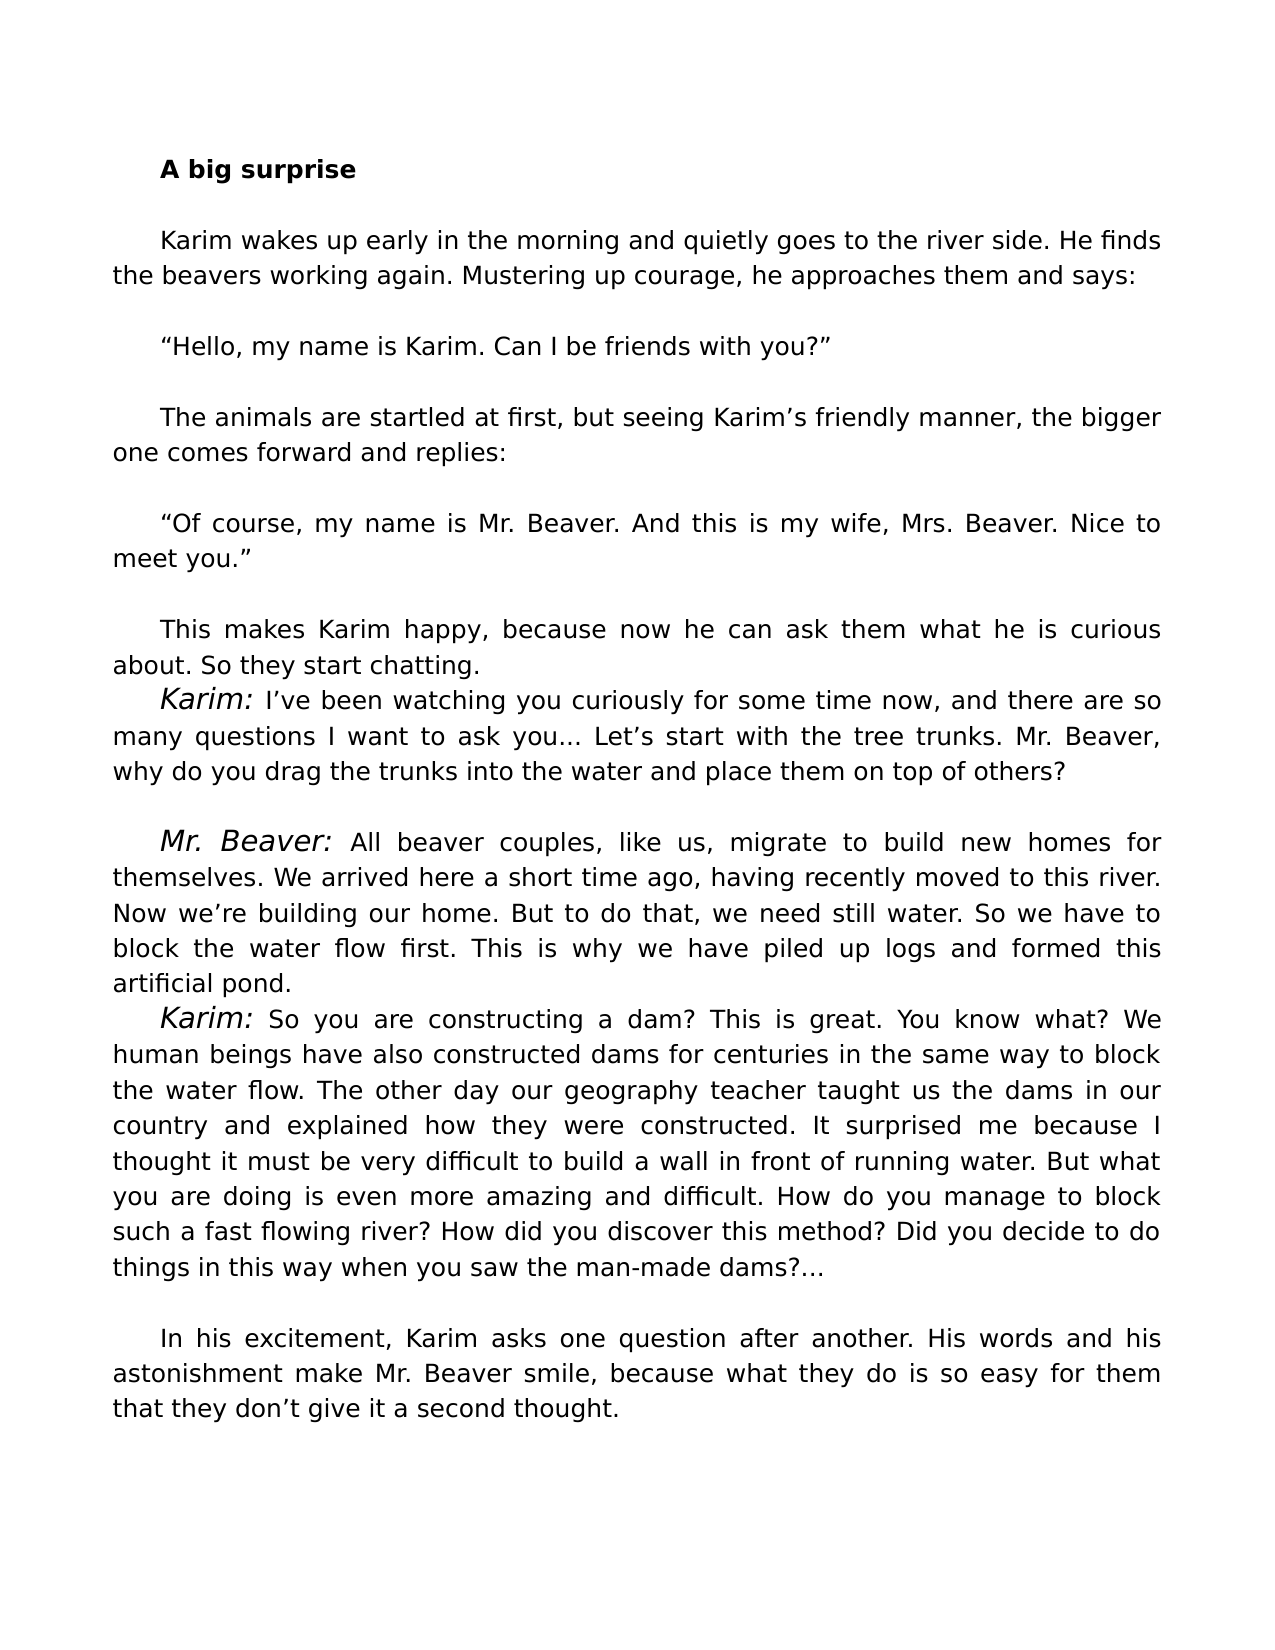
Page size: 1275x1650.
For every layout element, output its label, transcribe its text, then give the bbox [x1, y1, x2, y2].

text “Hello, my name is Karim. Can I be friends with you?” [112, 327, 1162, 362]
text A big surprise [112, 150, 1162, 185]
text Karim: So you are constructing a dam? This is great. You know what? We human beings have also constructed dams for centuries in the same way to block the water flow. The other day our geography teacher taught us the dams in our country and explained how they were constructed. It surprised me because I thought it must be very difficult to build a wall in front of running water. But what you are doing is even more amazing and difficult. How do you manage to block such a fast flowing river? How did you discover this method? Did you decide to do things in this way when you saw the man-made dams?... [112, 1000, 1162, 1283]
text “Of course, my name is Mr. Beaver. And this is my wife, Mrs. Beaver. Nice to meet you.” [112, 504, 1162, 575]
text In his excitement, Karim asks one question after another. His words and his astonishment make Mr. Beaver smile, because what they do is so easy for them that they don’t give it a second thought. [112, 1319, 1162, 1425]
text Karim: I’ve been watching you curiously for some time now, and there are so many questions I want to ask you... Let’s start with the tree trunks. Mr. Beaver, why do you drag the trunks into the water and place them on top of others? [112, 681, 1162, 787]
text The animals are startled at first, but seeing Karim’s friendly manner, the bigger one comes forward and replies: [112, 398, 1162, 469]
text Karim wakes up early in the morning and quietly goes to the river side. He finds the beavers working again. Mustering up courage, he approaches them and says: [112, 221, 1162, 292]
text This makes Karim happy, because now he can ask them what he is curious about. So they start chatting. [112, 610, 1162, 681]
text Mr. Beaver: All beaver couples, like us, migrate to build new homes for themselves. We arrived here a short time ago, having recently moved to this river. Now we’re building our home. But to do that, we need still water. So we have to block the water flow first. This is why we have piled up logs and formed this artificial pond. [112, 823, 1162, 1000]
